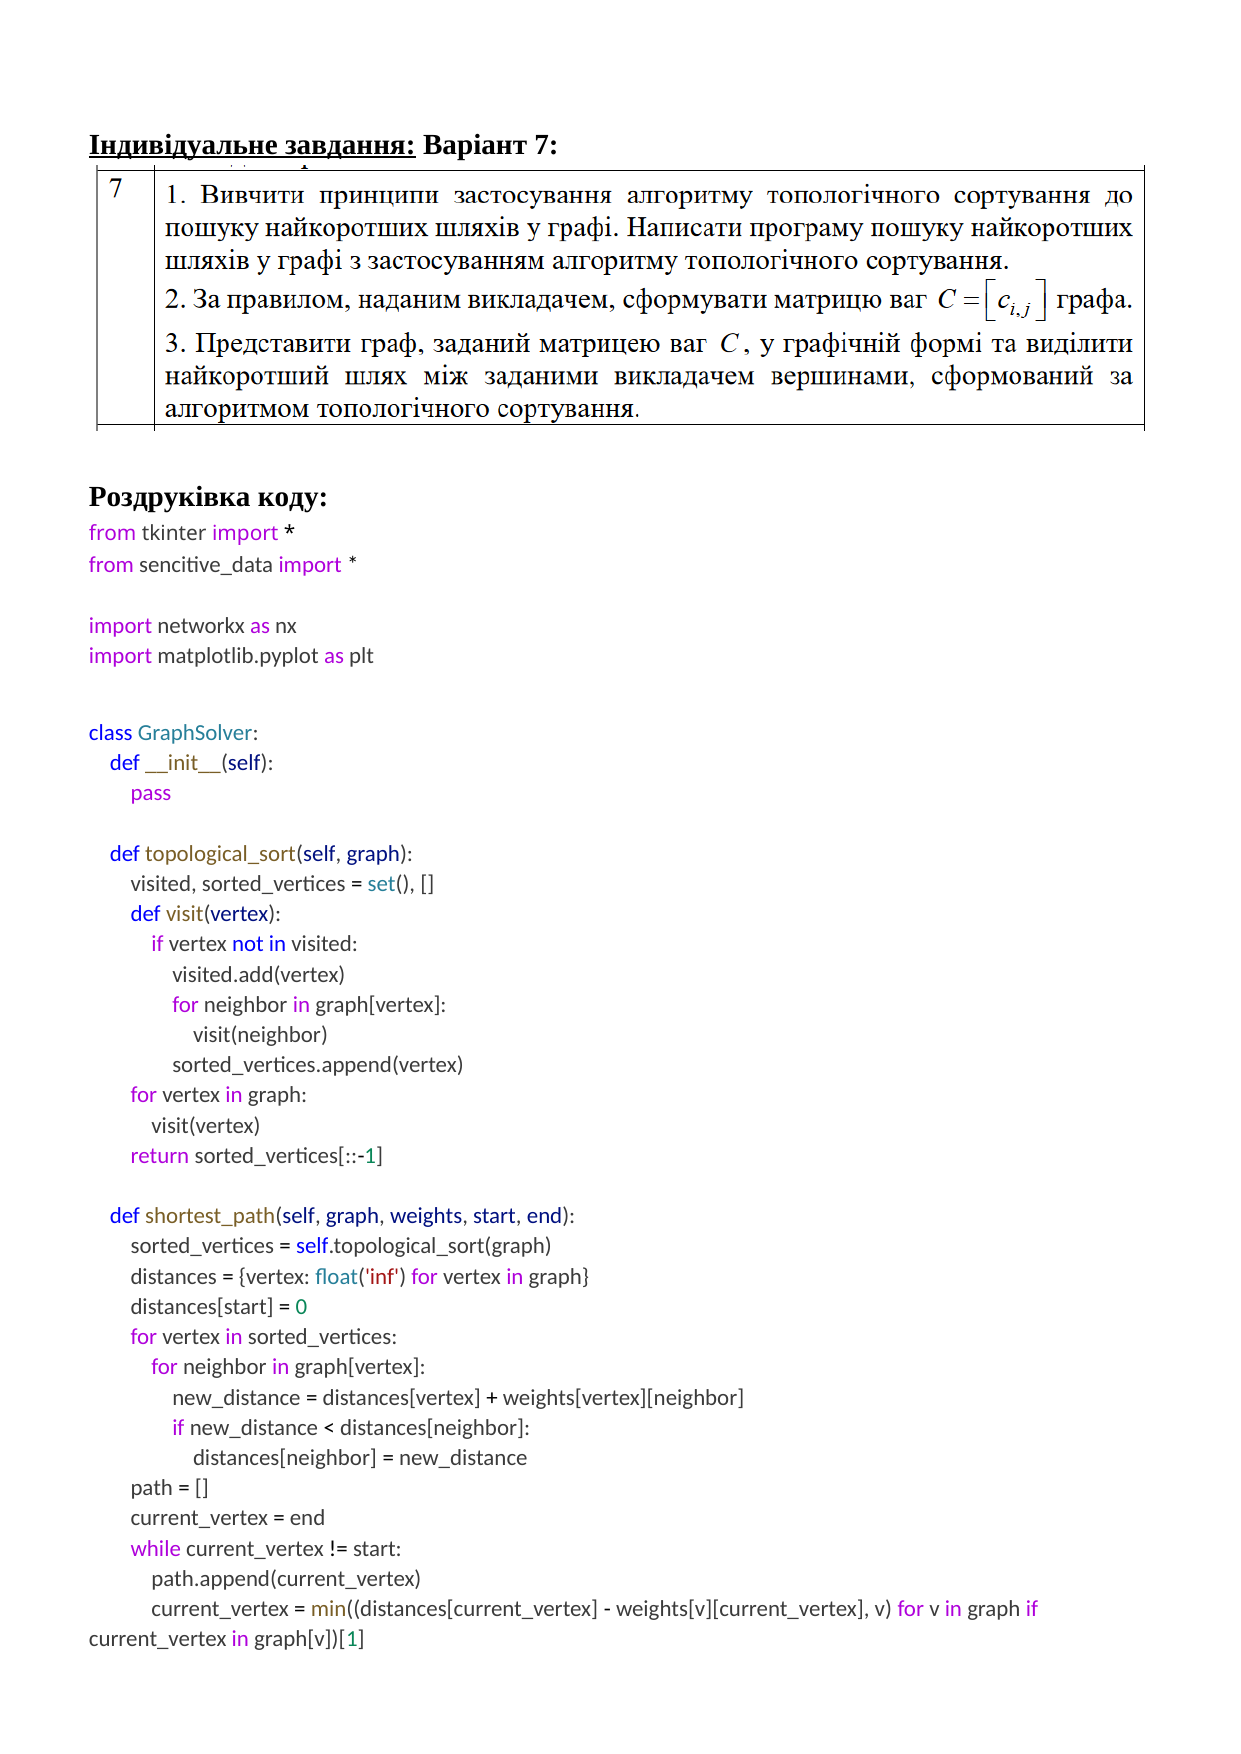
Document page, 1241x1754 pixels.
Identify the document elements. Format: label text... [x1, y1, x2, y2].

text for neighbor in graph[vertex]: [89, 990, 1152, 1018]
text visit(neighbor) [89, 1020, 1152, 1048]
text def topological_sort(self, graph): [89, 839, 1152, 867]
text current_vertex = end [89, 1503, 1152, 1532]
picture [88, 165, 1152, 431]
text visit(vertex) [89, 1111, 1152, 1139]
text visited, sorted_vertices = set(), [] [89, 869, 1152, 897]
text class GraphSolver: [89, 718, 1152, 746]
text def __init__(self): [89, 748, 1152, 776]
text distances[start] = 0 [89, 1292, 1152, 1320]
text from tkinter import * [89, 518, 1152, 546]
text visited.add(vertex) [89, 960, 1152, 988]
text import networkx as nx [89, 611, 1152, 639]
text distances = {vertex: float('inf') for vertex in graph} [89, 1262, 1152, 1290]
text while current_vertex != start: [89, 1534, 1152, 1562]
text import matplotlib.pyplot as plt [89, 641, 1152, 669]
text for neighbor in graph[vertex]: [89, 1352, 1152, 1381]
text for vertex in graph: [89, 1081, 1152, 1109]
text Роздруківка коду: [89, 479, 1152, 513]
text for vertex in sorted_vertices: [89, 1322, 1152, 1350]
text def visit(vertex): [89, 899, 1152, 927]
text def shortest_path(self, graph, weights, start, end): [89, 1201, 1152, 1229]
text return sorted_vertices[::-1] [89, 1141, 1152, 1169]
text distances[neighbor] = new_distance [89, 1443, 1152, 1471]
text if new_distance < distances[neighbor]: [89, 1413, 1152, 1441]
text sorted_vertices.append(vertex) [89, 1050, 1152, 1078]
text from sencitive_data import * [89, 550, 1152, 578]
text pass [89, 778, 1152, 807]
text if vertex not in visited: [89, 929, 1152, 958]
text Індивідуальне завдання: Варіант 7: [89, 127, 1152, 161]
text sorted_vertices = self.topological_sort(graph) [89, 1232, 1152, 1260]
text current_vertex = min((distances[current_vertex] - weights[v][current_vertex], v) for v in graph if current_vertex in graph[v])[1] [89, 1594, 1152, 1652]
text path = [] [89, 1473, 1152, 1501]
text new_distance = distances[vertex] + weights[vertex][neighbor] [89, 1383, 1152, 1411]
text path.append(current_vertex) [89, 1564, 1152, 1592]
